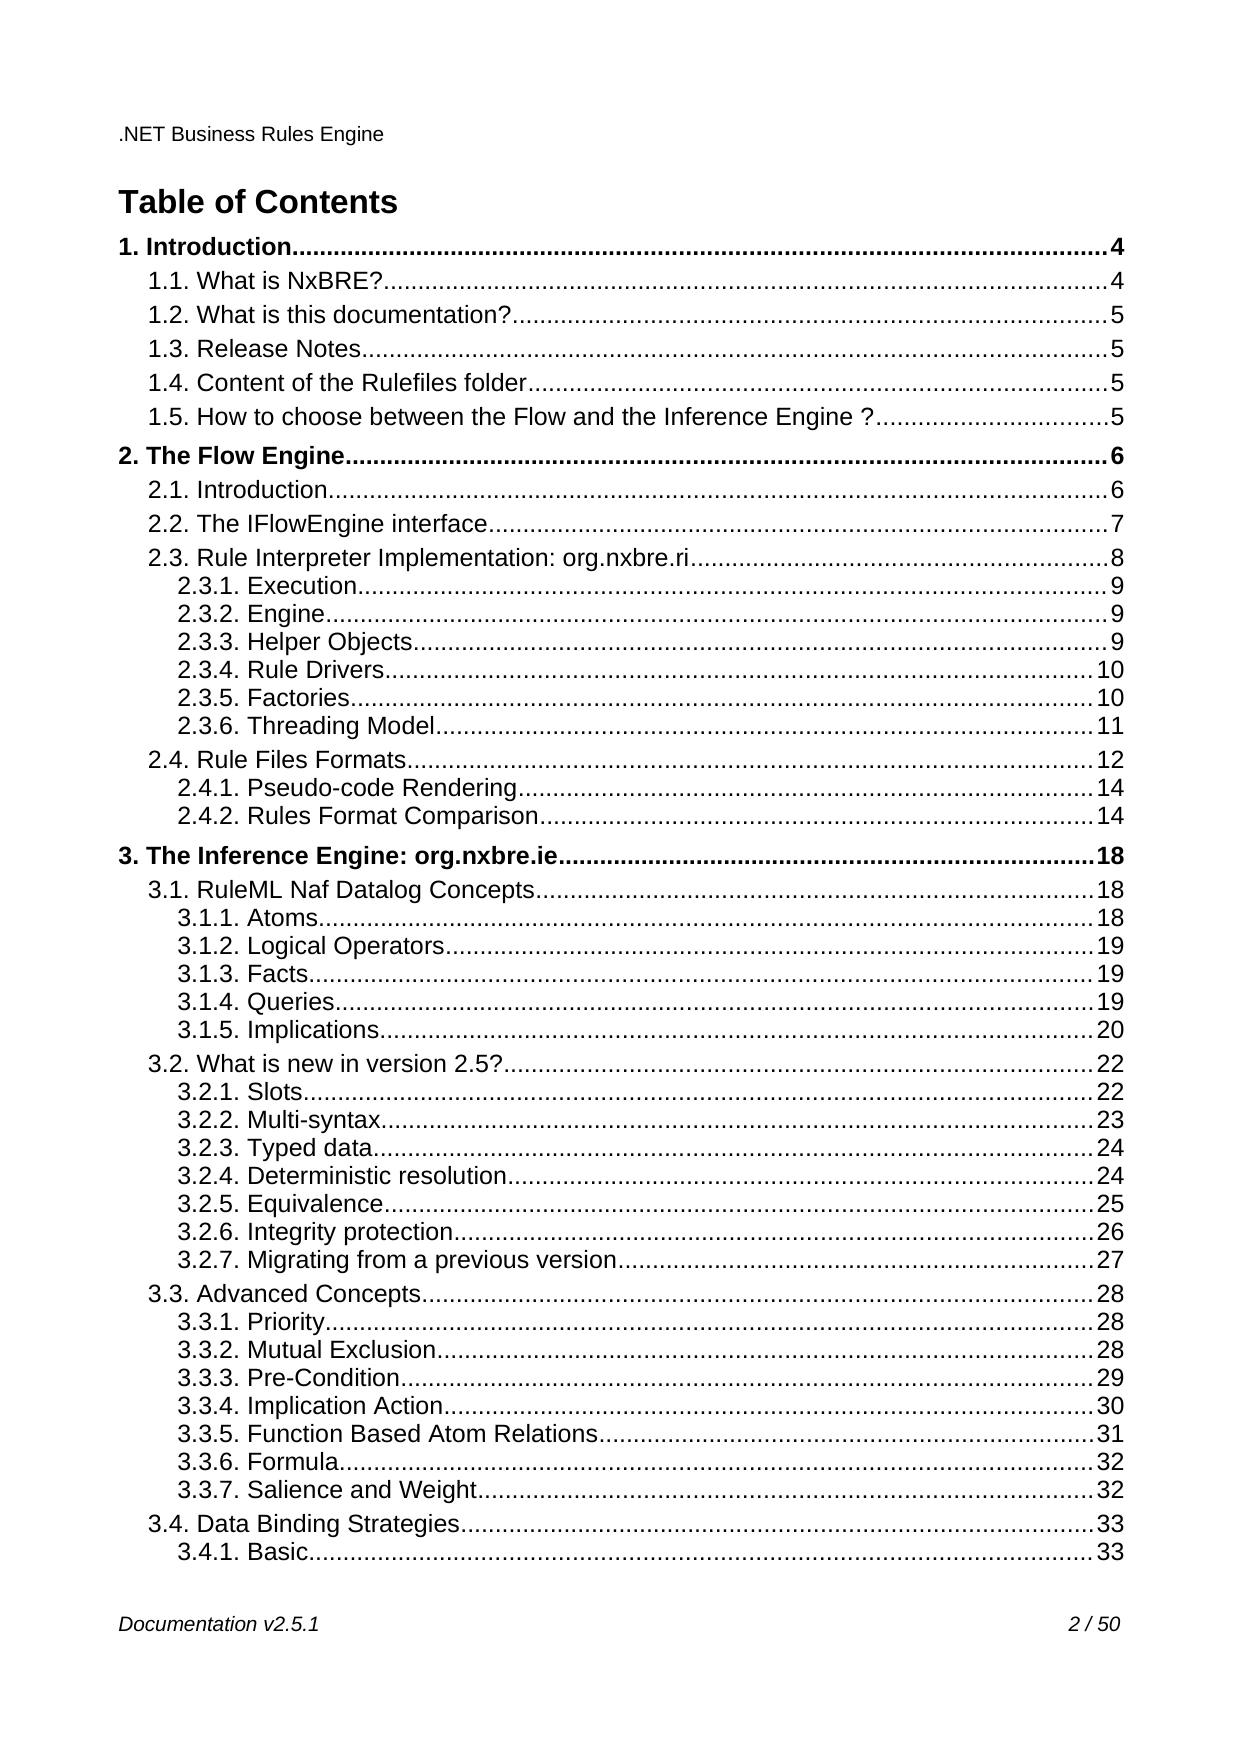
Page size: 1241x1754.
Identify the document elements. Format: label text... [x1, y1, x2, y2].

text 2.3.2. Engine 9 [177, 600, 1124, 628]
text 2.3.6. Threading Model 11 [177, 712, 1124, 740]
text 3.3.1. Priority 28 [177, 1308, 1124, 1336]
text 2.3.3. Helper Objects 9 [177, 628, 1124, 656]
text 3.4.1. Basic 33 [177, 1538, 1124, 1566]
text 3.1. RuleML Naf Datalog Concepts 18 [148, 876, 1124, 904]
text 1. Introduction 4 [118, 232, 1124, 261]
text 2.2. The IFlowEngine interface 7 [148, 510, 1124, 538]
text 3.1.3. Facts 19 [177, 960, 1124, 988]
text 3.1.1. Atoms 18 [177, 904, 1124, 932]
text 3. The Inference Engine: org.nxbre.ie 18 [118, 842, 1124, 870]
text 3.2.2. Multi-syntax 23 [177, 1106, 1124, 1134]
text 3.3.7. Salience and Weight 32 [177, 1476, 1124, 1504]
text 3.2.4. Deterministic resolution 24 [177, 1162, 1124, 1190]
text 2.1. Introduction 6 [148, 476, 1124, 504]
text 3.2. What is new in version 2.5? 22 [148, 1050, 1124, 1078]
text 2.3. Rule Interpreter Implementation: org.nxbre.ri 8 [148, 544, 1124, 572]
text 2.4.2. Rules Format Comparison 14 [177, 802, 1124, 830]
text 3.4. Data Binding Strategies 33 [148, 1510, 1124, 1538]
text 1.4. Content of the Rulefiles folder 5 [148, 368, 1124, 396]
text 2. The Flow Engine 6 [118, 442, 1124, 470]
text 3.2.1. Slots 22 [177, 1078, 1124, 1106]
text 3.3. Advanced Concepts 28 [148, 1280, 1124, 1308]
text 1.2. What is this documentation? 5 [148, 300, 1124, 328]
text 1.3. Release Notes 5 [148, 334, 1124, 362]
text 2.3.4. Rule Drivers 10 [177, 656, 1124, 684]
text 3.2.3. Typed data 24 [177, 1134, 1124, 1162]
text 3.2.5. Equivalence 25 [177, 1190, 1124, 1218]
text 3.3.2. Mutual Exclusion 28 [177, 1336, 1124, 1364]
text 1.5. How to choose between the Flow and the Inference Engine ? 5 [148, 402, 1124, 430]
text 3.1.4. Queries 19 [177, 988, 1124, 1016]
text 2.3.5. Factories 10 [177, 684, 1124, 712]
text 2.3.1. Execution 9 [177, 572, 1124, 600]
text 3.2.6. Integrity protection 26 [177, 1218, 1124, 1246]
subtitle Table of Contents [118, 183, 1124, 220]
text 3.3.4. Implication Action 30 [177, 1392, 1124, 1420]
text 3.3.6. Formula 32 [177, 1448, 1124, 1476]
text 2.4.1. Pseudo-code Rendering 14 [177, 774, 1124, 802]
text 3.3.3. Pre-Condition 29 [177, 1364, 1124, 1392]
text 3.3.5. Function Based Atom Relations 31 [177, 1420, 1124, 1448]
text 2.4. Rule Files Formats 12 [148, 746, 1124, 774]
text 3.2.7. Migrating from a previous version 27 [177, 1246, 1124, 1274]
text 1.1. What is NxBRE? 4 [148, 266, 1124, 294]
text 3.1.2. Logical Operators 19 [177, 932, 1124, 960]
text 3.1.5. Implications 20 [177, 1016, 1124, 1044]
